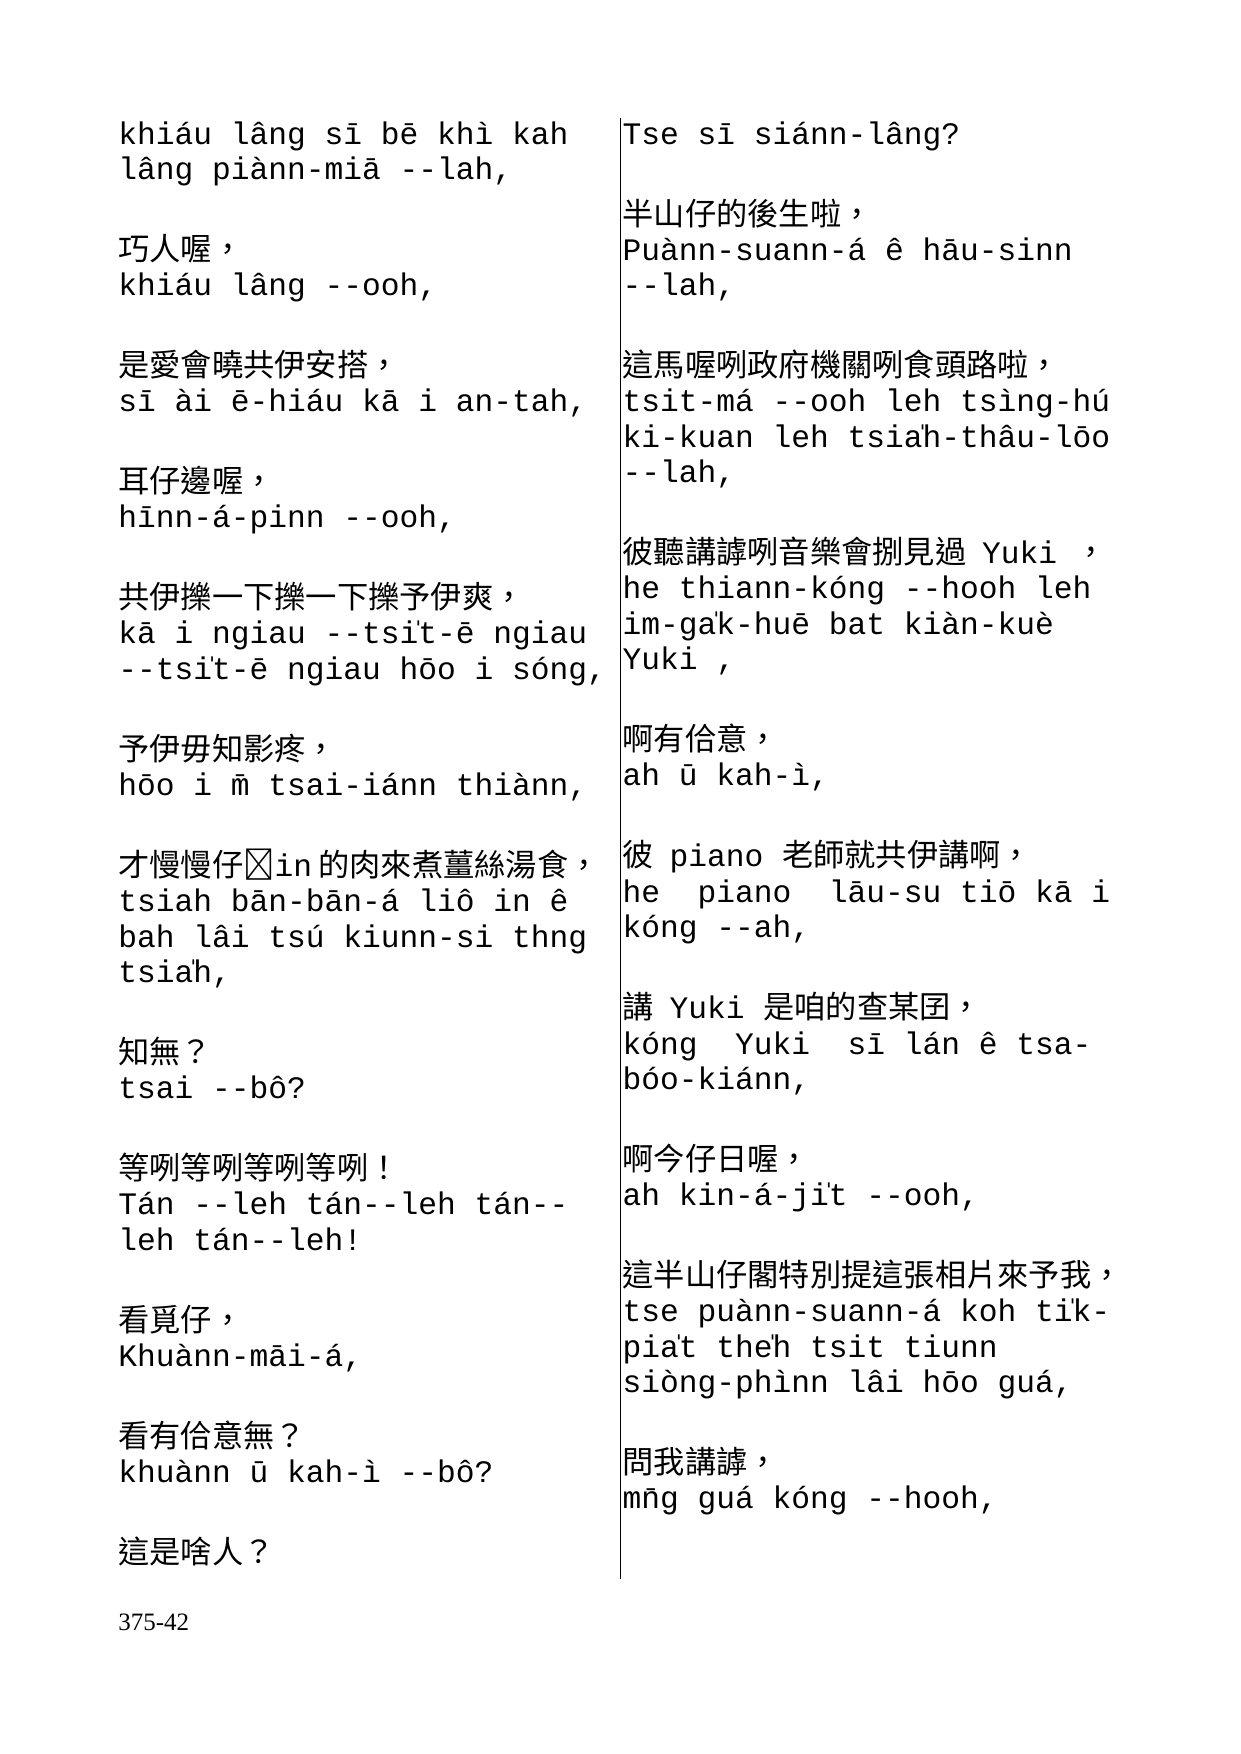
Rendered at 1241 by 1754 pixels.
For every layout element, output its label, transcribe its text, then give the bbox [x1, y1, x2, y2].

text 看覓仔， [118, 1295, 618, 1340]
text 共伊擽一下擽一下擽予伊爽， [118, 572, 618, 618]
text kā i ngiau --tsi̍t-ē ngiau --tsi̍t-ē ngiau hōo i sóng, [118, 618, 618, 688]
text 講 Yuki 是咱的查某囝， [622, 982, 1122, 1028]
text 啊今仔日喔， [622, 1134, 1122, 1179]
text 啊有佮意， [622, 714, 1122, 760]
text 才慢慢仔𠞭in的肉來煮薑絲湯食， [118, 840, 618, 886]
text 這是啥人？ [118, 1527, 618, 1572]
text 彼聽講謼咧音樂會捌見過 Yuki ， [622, 527, 1122, 573]
text 知無？ [118, 1027, 618, 1072]
text 半山仔的後生啦， [622, 189, 1122, 234]
text 彼 piano 老師就共伊講啊， [622, 831, 1122, 876]
text 等咧等咧等咧等咧！ [118, 1143, 618, 1188]
text khuànn ū kah-ì --bô? [118, 1456, 618, 1491]
text Khuànn-māi-á, [118, 1340, 618, 1375]
text 巧人喔， [118, 224, 618, 269]
text 這馬喔咧政府機關咧食頭路啦， [622, 340, 1122, 386]
text hōo i m̄ tsai-iánn thiànn, [118, 769, 618, 804]
text hīnn-á-pinn --ooh, [118, 502, 618, 537]
text sī ài ē-hiáu kā i an-tah, [118, 386, 618, 421]
text khiáu lâng --ooh, [118, 269, 618, 305]
text ah kin-á-ji̍t --ooh, [622, 1179, 1122, 1215]
text tsai --bô? [118, 1072, 618, 1108]
text 耳仔邊喔， [118, 456, 618, 502]
text tsit-má --ooh leh tsìng-hú ki-kuan leh tsia̍h-thâu-lōo --lah, [622, 386, 1122, 492]
text ah ū kah-ì, [622, 760, 1122, 795]
text Tse sī siánn-lâng? [622, 118, 1122, 153]
text he thiann-kóng --hooh leh im-ga̍k-huē bat kiàn-kuè Yuki , [622, 573, 1122, 679]
text he piano lāu-su tiō kā i kóng --ah, [622, 876, 1122, 947]
text Tán --leh tán--leh tán--leh tán--leh! [118, 1188, 618, 1259]
text khiáu lâng sī bē khì kah lâng piànn-miā --lah, [118, 118, 618, 189]
text tsiah bān-bān-á liô in ê bah lâi tsú kiunn-si thng tsia̍h, [118, 886, 618, 992]
text 問我講謼， [622, 1437, 1122, 1482]
text kóng Yuki sī lán ê tsa-bóo-kiánn, [622, 1028, 1122, 1099]
text Puànn-suann-á ê hāu-sinn --lah, [622, 234, 1122, 305]
text 是愛會曉共伊安搭， [118, 340, 618, 386]
text mn̄g guá kóng --hooh, [622, 1482, 1122, 1518]
text 予伊毋知影疼， [118, 724, 618, 769]
text tse puànn-suann-á koh ti̍k-pia̍t the̍h tsit tiunn siòng-phìnn lâi hōo guá, [622, 1296, 1122, 1402]
text 看有佮意無？ [118, 1411, 618, 1456]
text 這半山仔閣特別提這張相片來予我， [622, 1250, 1122, 1296]
